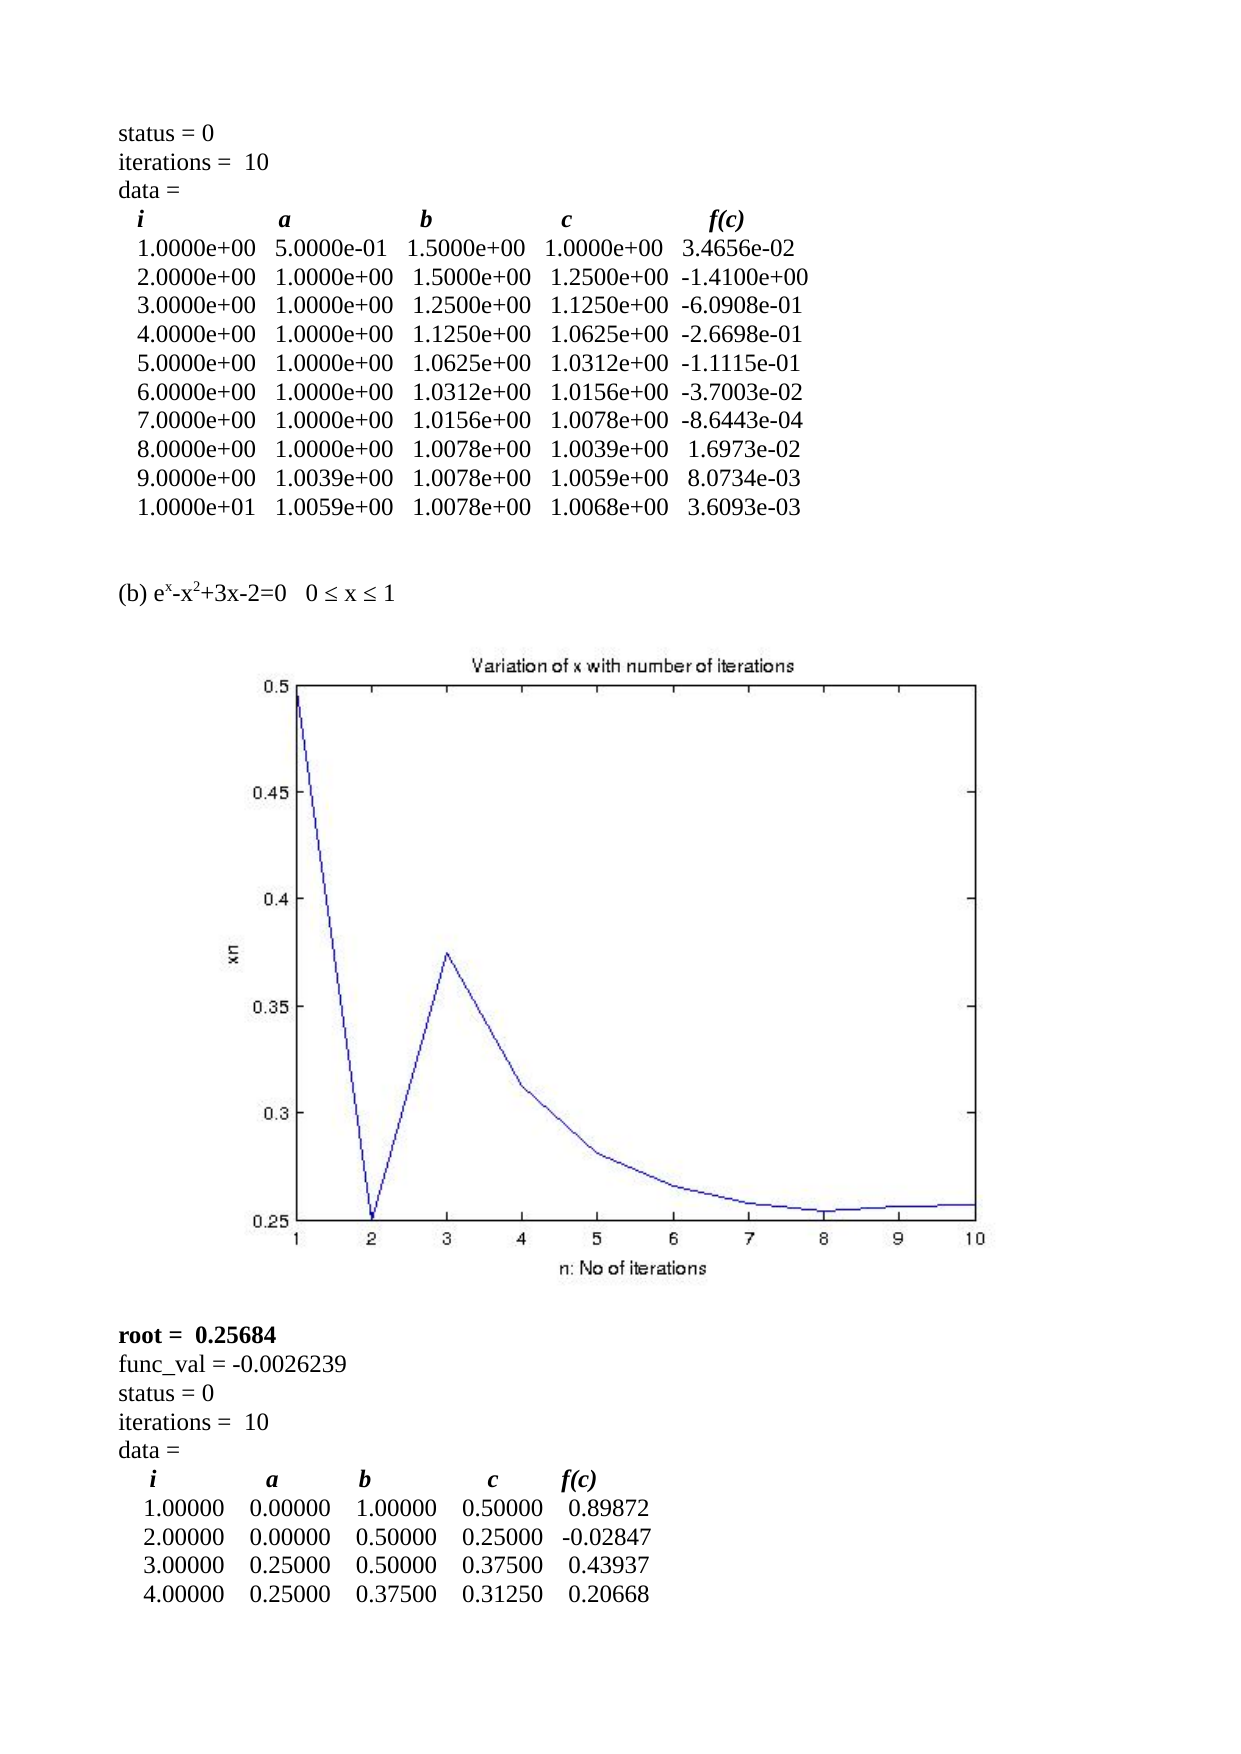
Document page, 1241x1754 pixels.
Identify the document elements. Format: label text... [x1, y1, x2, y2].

text root = 0.25684 [118, 1321, 1122, 1349]
text 1.0000e+01 1.0059e+00 1.0078e+00 1.0068e+00 3.6093e-03 [118, 492, 1122, 521]
text 2.00000 0.00000 0.50000 0.25000 -0.02847 [118, 1522, 1122, 1551]
text 5.0000e+00 1.0000e+00 1.0625e+00 1.0312e+00 -1.1115e-01 [118, 348, 1122, 377]
text iterations = 10 [118, 1407, 1122, 1436]
text 3.0000e+00 1.0000e+00 1.2500e+00 1.1250e+00 -6.0908e-01 [118, 291, 1122, 319]
text 1.0000e+00 5.0000e-01 1.5000e+00 1.0000e+00 3.4656e-02 [118, 233, 1122, 262]
text (b) ex-x2+3x-2=0 0 ≤ x ≤ 1 [118, 578, 1122, 607]
text 7.0000e+00 1.0000e+00 1.0156e+00 1.0078e+00 -8.6443e-04 [118, 406, 1122, 434]
text 9.0000e+00 1.0039e+00 1.0078e+00 1.0059e+00 8.0734e-03 [118, 463, 1122, 492]
text 4.00000 0.25000 0.37500 0.31250 0.20668 [118, 1579, 1122, 1608]
text 4.0000e+00 1.0000e+00 1.1250e+00 1.0625e+00 -2.6698e-01 [118, 319, 1122, 348]
text i a b c f(c) [118, 204, 1122, 233]
text data = [118, 1436, 1122, 1464]
text 8.0000e+00 1.0000e+00 1.0078e+00 1.0039e+00 1.6973e-02 [118, 434, 1122, 463]
text 3.00000 0.25000 0.50000 0.37500 0.43937 [118, 1551, 1122, 1579]
text status = 0 [118, 1378, 1122, 1407]
text func_val = -0.0026239 [118, 1349, 1122, 1378]
text 6.0000e+00 1.0000e+00 1.0312e+00 1.0156e+00 -3.7003e-02 [118, 377, 1122, 406]
text data = [118, 176, 1122, 204]
picture [182, 635, 1058, 1292]
text status = 0 [118, 118, 1122, 147]
text 2.0000e+00 1.0000e+00 1.5000e+00 1.2500e+00 -1.4100e+00 [118, 262, 1122, 291]
text iterations = 10 [118, 147, 1122, 176]
text i a b c f(c) [118, 1464, 1122, 1493]
text 1.00000 0.00000 1.00000 0.50000 0.89872 [118, 1493, 1122, 1522]
